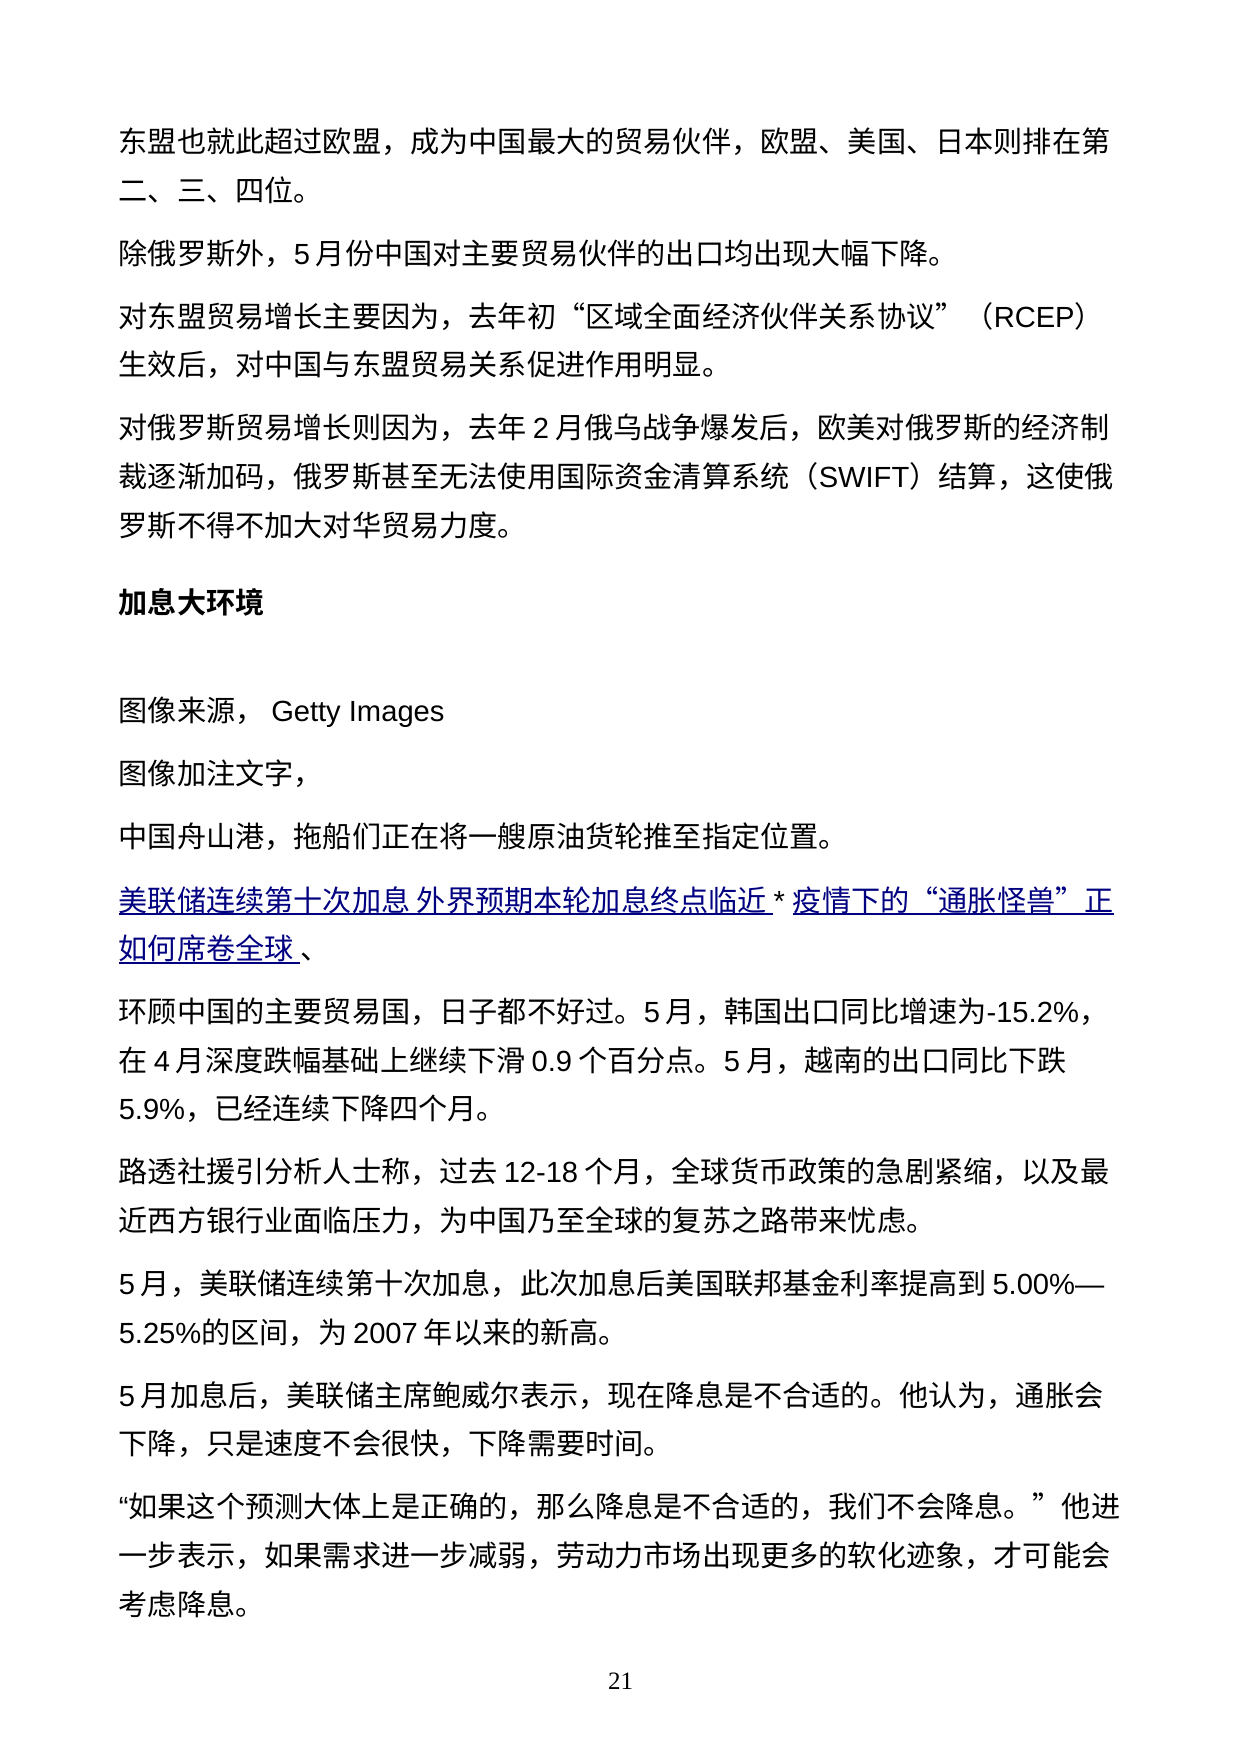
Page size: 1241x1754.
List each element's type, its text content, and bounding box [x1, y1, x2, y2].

text 对俄罗斯贸易增长则因为，去年2月俄乌战争爆发后，欧美对俄罗斯的经济制裁逐渐加码，俄罗斯甚至无法使用国际资金清算系统（SWIFT）结算，这使俄罗斯不得不加大对华贸易力度。 [118, 405, 1122, 544]
text 中国舟山港，拖船们正在将一艘原油货轮推至指定位置。 [118, 814, 1122, 856]
text 环顾中国的主要贸易国，日子都不好过。5月，韩国出口同比增速为-15.2%，在4月深度跌幅基础上继续下滑0.9个百分点。5月，越南的出口同比下跌5.9%，已经连续下降四个月。 [118, 989, 1122, 1128]
text 图像加注文字， [118, 751, 1122, 793]
text 对东盟贸易增长主要因为，去年初“区域全面经济伙伴关系协议”（RCEP）生效后，对中国与东盟贸易关系促进作用明显。 [118, 293, 1122, 384]
text 美联储连续第十次加息 外界预期本轮加息终点临近 * 疫情下的“通胀怪兽”正如何席卷全球 、 [118, 877, 1122, 968]
text 图像来源， Getty Images [118, 688, 1122, 730]
text 东盟也就此超过欧盟，成为中国最大的贸易伙伴，欧盟、美国、日本则排在第二、三、四位。 [118, 118, 1122, 209]
text 5月，美联储连续第十次加息，此次加息后美国联邦基金利率提高到5.00%—5.25%的区间，为2007年以来的新高。 [118, 1261, 1122, 1351]
text 除俄罗斯外，5月份中国对主要贸易伙伴的出口均出现大幅下降。 [118, 230, 1122, 272]
text “如果这个预测大体上是正确的，那么降息是不合适的，我们不会降息。”他进一步表示，如果需求进一步减弱，劳动力市场出现更多的软化迹象，才可能会考虑降息。 [118, 1484, 1122, 1623]
text 路透社援引分析人士称，过去12-18个月，全球货币政策的急剧紧缩，以及最近西方银行业面临压力，为中国乃至全球的复苏之路带来忧虑。 [118, 1149, 1122, 1240]
subtitle 加息大环境 [118, 580, 1122, 622]
text 5月加息后，美联储主席鲍威尔表示，现在降息是不合适的。他认为，通胀会下降，只是速度不会很快，下降需要时间。 [118, 1372, 1122, 1463]
